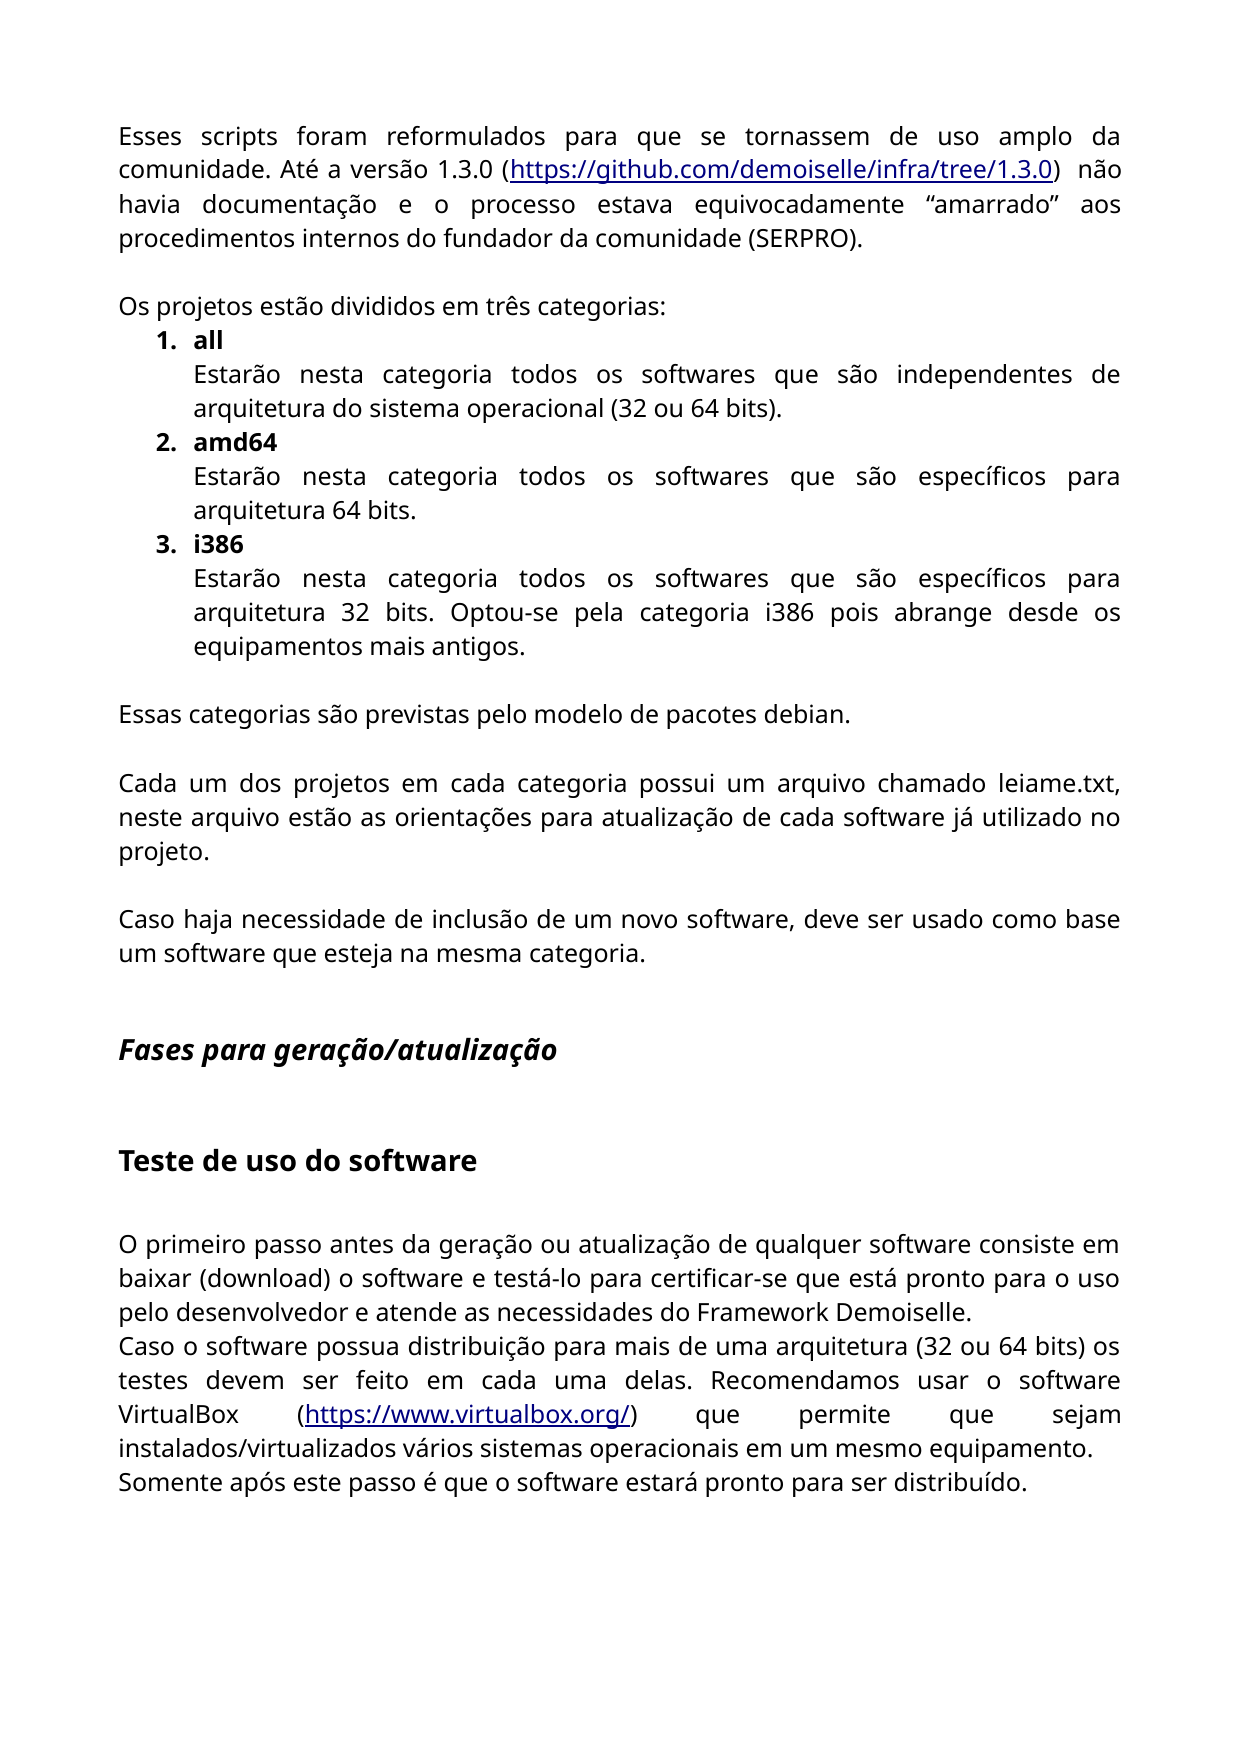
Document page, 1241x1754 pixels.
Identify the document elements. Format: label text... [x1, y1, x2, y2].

text O primeiro passo antes da geração ou atualização de qualquer software consiste em baixar (download) o software e testá-lo para certificar-se que está pronto para o uso pelo desenvolvedor e atende as necessidades do Framework Demoiselle. [118, 1226, 1122, 1328]
list all [156, 322, 1122, 357]
text Caso haja necessidade de inclusão de um novo software, deve ser usado como base um software que esteja na mesma categoria. [118, 902, 1122, 970]
subtitle Teste de uso do software [118, 1140, 1122, 1180]
text Os projetos estão divididos em três categorias: [118, 288, 1122, 322]
text Caso o software possua distribuição para mais de uma arquitetura (32 ou 64 bits) os testes devem ser feito em cada uma delas. Recomendamos usar o software VirtualBox (https://www.virtualbox.org/) que permite que sejam instalados/virtualizados vários sistemas operacionais em um mesmo equipamento. [118, 1328, 1122, 1465]
list Estarão nesta categoria todos os softwares que são independentes de arquitetura do sistema operacional (32 ou 64 bits). [156, 357, 1122, 425]
text Essas categorias são previstas pelo modelo de pacotes debian. [118, 697, 1122, 731]
list i386 [156, 527, 1122, 561]
list Estarão nesta categoria todos os softwares que são específicos para arquitetura 64 bits. [156, 459, 1122, 527]
list Estarão nesta categoria todos os softwares que são específicos para arquitetura 32 bits. Optou-se pela categoria i386 pois abrange desde os equipamentos mais antigos. [156, 561, 1122, 663]
subtitle Fases para geração/atualização [118, 1029, 1122, 1068]
list amd64 [156, 425, 1122, 459]
text Somente após este passo é que o software estará pronto para ser distribuído. [118, 1465, 1122, 1499]
text Esses scripts foram reformulados para que se tornassem de uso amplo da comunidade. Até a versão 1.3.0 (https://github.com/demoiselle/infra/tree/1.3.0) não havia documentação e o processo estava equivocadamente “amarrado” aos procedimentos internos do fundador da comunidade (SERPRO). [118, 118, 1122, 254]
text Cada um dos projetos em cada categoria possui um arquivo chamado leiame.txt, neste arquivo estão as orientações para atualização de cada software já utilizado no projeto. [118, 765, 1122, 867]
